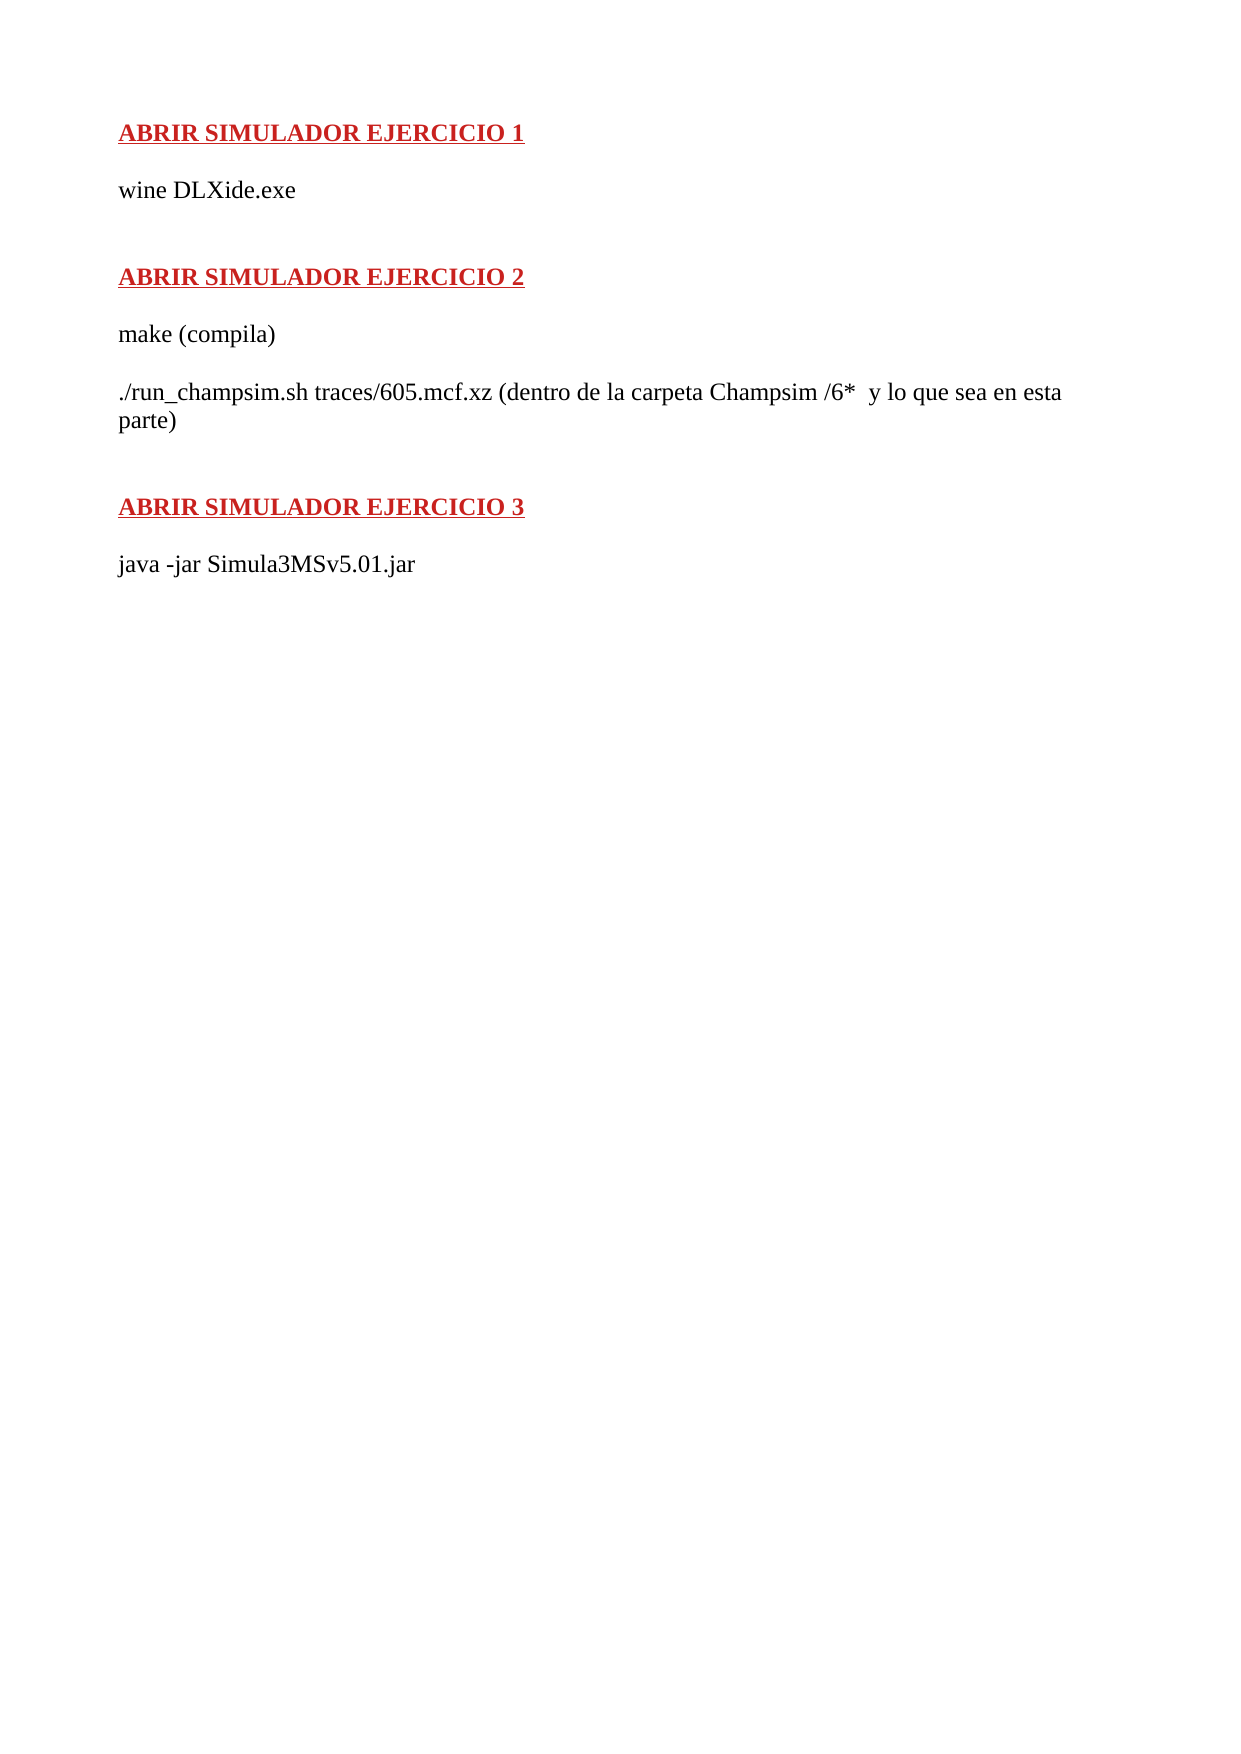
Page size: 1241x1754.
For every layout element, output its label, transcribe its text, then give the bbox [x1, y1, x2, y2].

text java -jar Simula3MSv5.01.jar [118, 549, 1122, 578]
text ABRIR SIMULADOR EJERCICIO 2 [118, 262, 1122, 291]
text ABRIR SIMULADOR EJERCICIO 3 [118, 492, 1122, 521]
text ./run_champsim.sh traces/605.mcf.xz (dentro de la carpeta Champsim /6* y lo que sea en esta parte) [118, 377, 1122, 434]
text make (compila) [118, 319, 1122, 348]
text wine DLXide.exe [118, 176, 1122, 204]
text ABRIR SIMULADOR EJERCICIO 1 [118, 118, 1122, 147]
